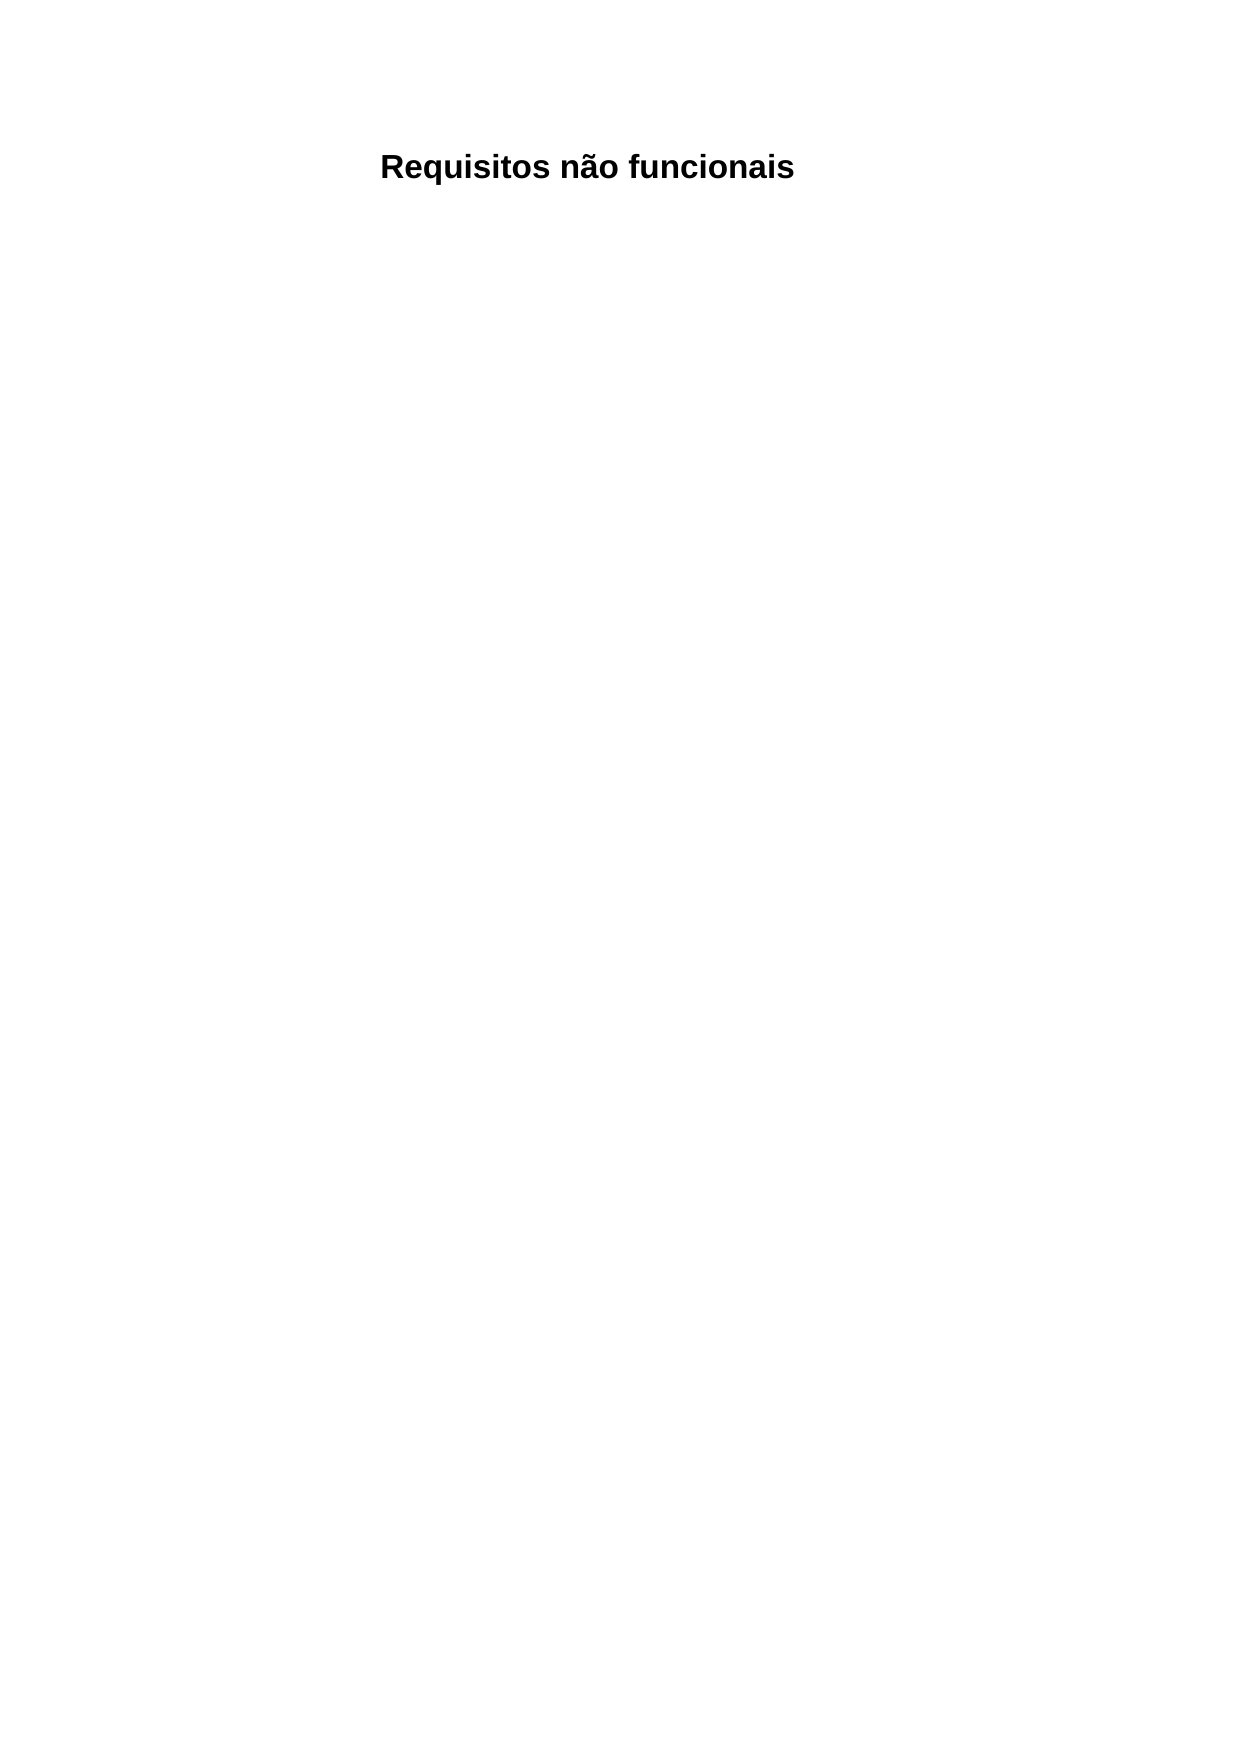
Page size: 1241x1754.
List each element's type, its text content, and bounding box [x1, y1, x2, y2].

text Requisitos não funcionais [251, 148, 1063, 186]
